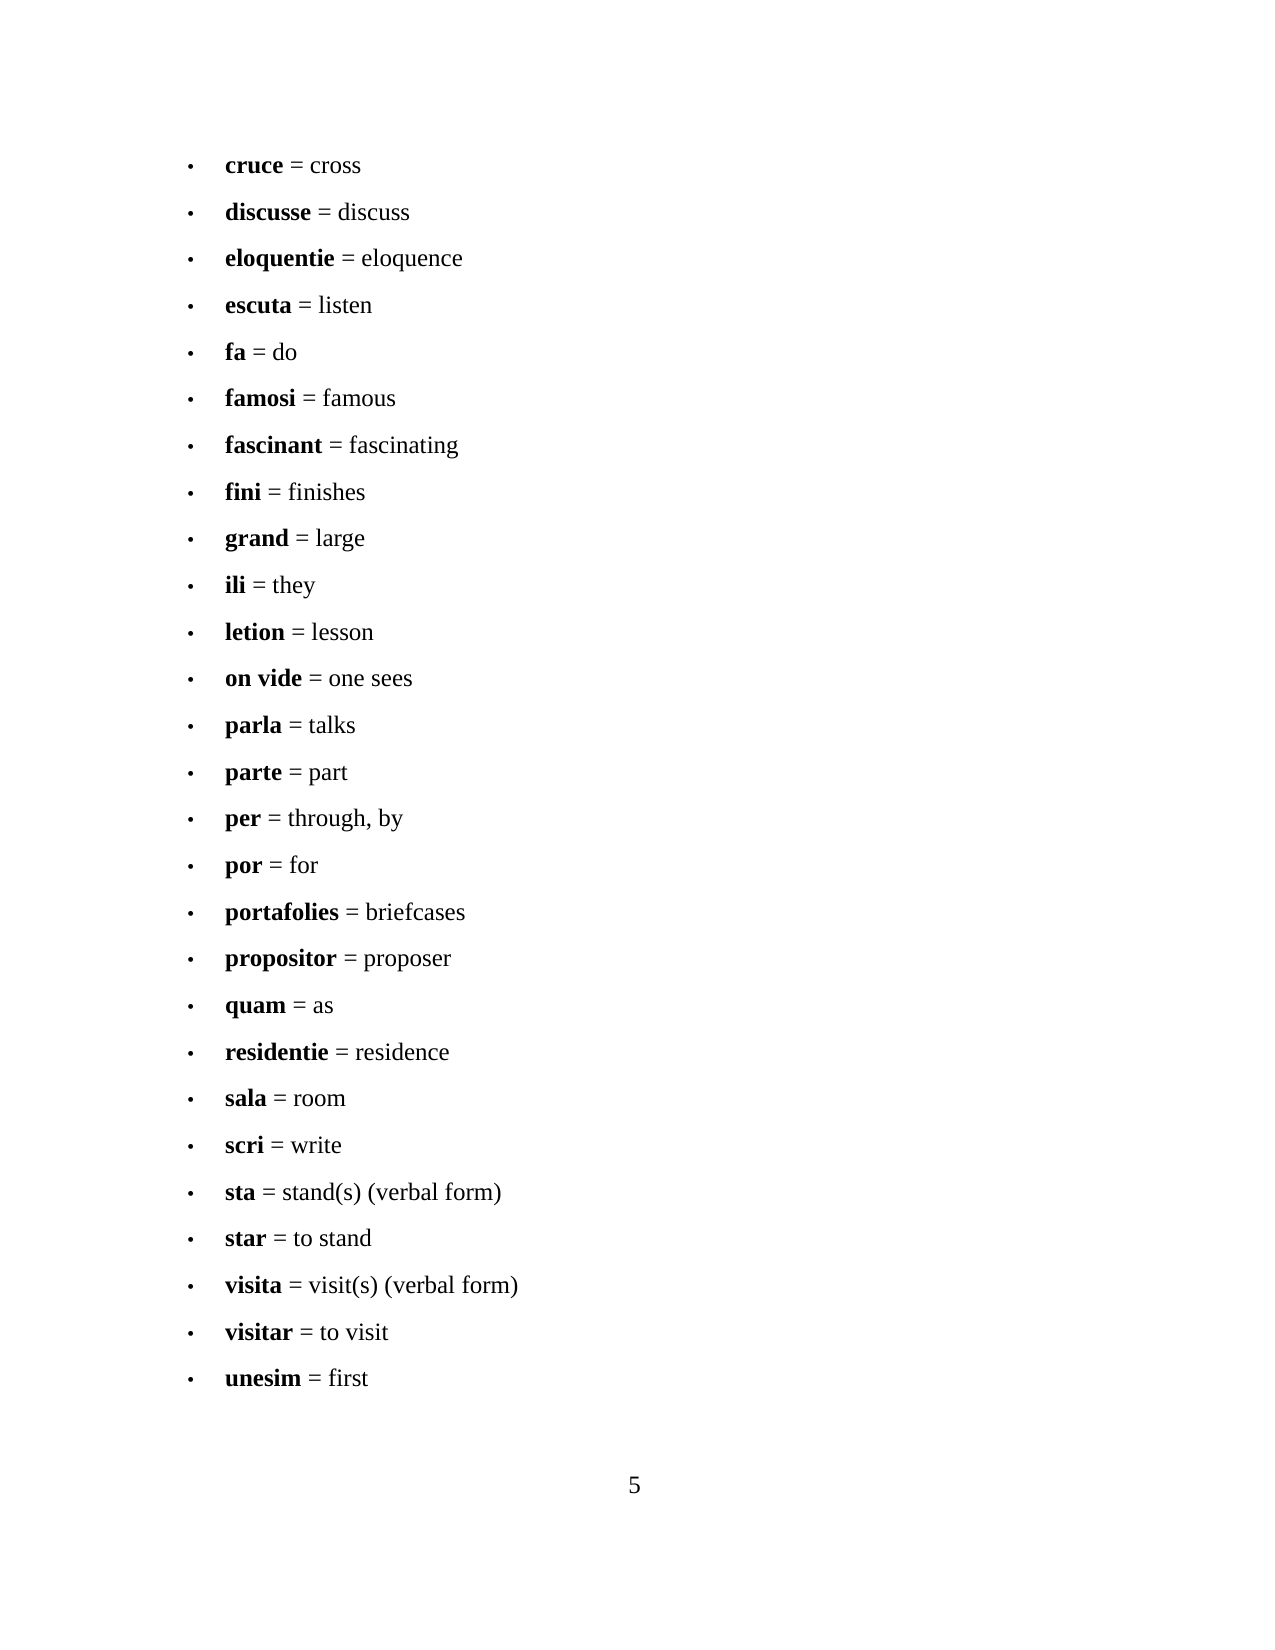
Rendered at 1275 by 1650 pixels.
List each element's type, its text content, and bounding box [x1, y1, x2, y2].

list cruce = cross [187, 150, 1125, 179]
list discusse = discuss [187, 197, 1125, 225]
list visita = visit(s) (verbal form) [187, 1270, 1125, 1299]
list fini = finishes [187, 477, 1125, 505]
list sta = stand(s) (verbal form) [187, 1177, 1125, 1205]
list por = for [187, 850, 1125, 879]
list quam = as [187, 990, 1125, 1019]
list portafolies = briefcases [187, 897, 1125, 925]
list star = to stand [187, 1223, 1125, 1252]
list parte = part [187, 757, 1125, 785]
list per = through, by [187, 803, 1125, 832]
list unesim = first [187, 1363, 1125, 1392]
list letion = lesson [187, 617, 1125, 645]
list scri = write [187, 1130, 1125, 1159]
list on vide = one sees [187, 663, 1125, 692]
list ili = they [187, 570, 1125, 599]
list visitar = to visit [187, 1317, 1125, 1345]
list fa = do [187, 337, 1125, 365]
list sala = room [187, 1083, 1125, 1112]
list parla = talks [187, 710, 1125, 739]
list eloquentie = eloquence [187, 243, 1125, 272]
list escuta = listen [187, 290, 1125, 319]
list residentie = residence [187, 1037, 1125, 1065]
list fascinant = fascinating [187, 430, 1125, 459]
list grand = large [187, 523, 1125, 552]
list propositor = proposer [187, 943, 1125, 972]
list famosi = famous [187, 383, 1125, 412]
